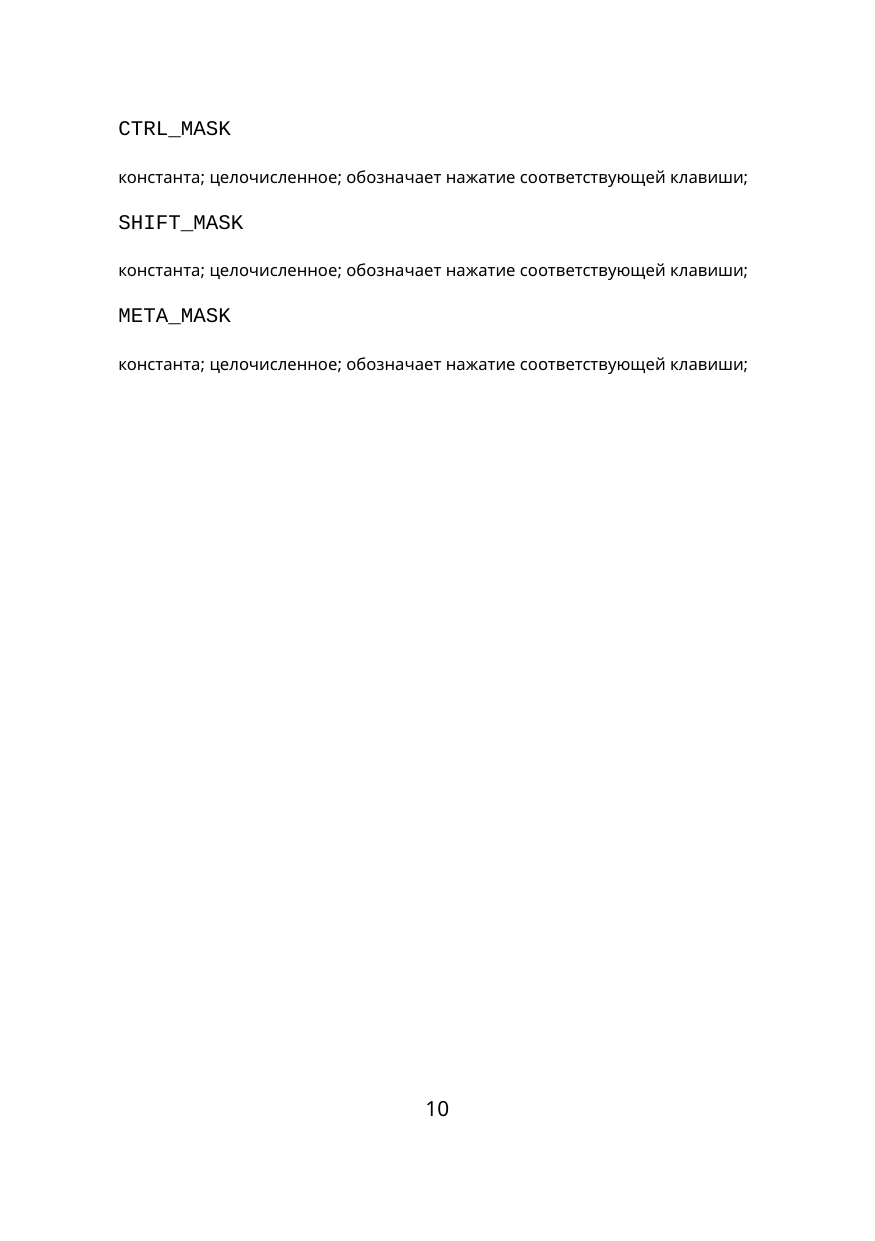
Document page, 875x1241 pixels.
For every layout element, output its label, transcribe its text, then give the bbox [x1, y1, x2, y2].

text SHIFT_MASK [118, 212, 756, 235]
text константа; целочисленное; обозначает нажатие соответствующей клавиши; [118, 353, 756, 375]
text CTRL_MASK [118, 118, 756, 142]
text константа; целочисленное; обозначает нажатие соответствующей клавиши; [118, 259, 756, 282]
text META_MASK [118, 305, 756, 329]
text константа; целочисленное; обозначает нажатие соответствующей клавиши; [118, 165, 756, 188]
